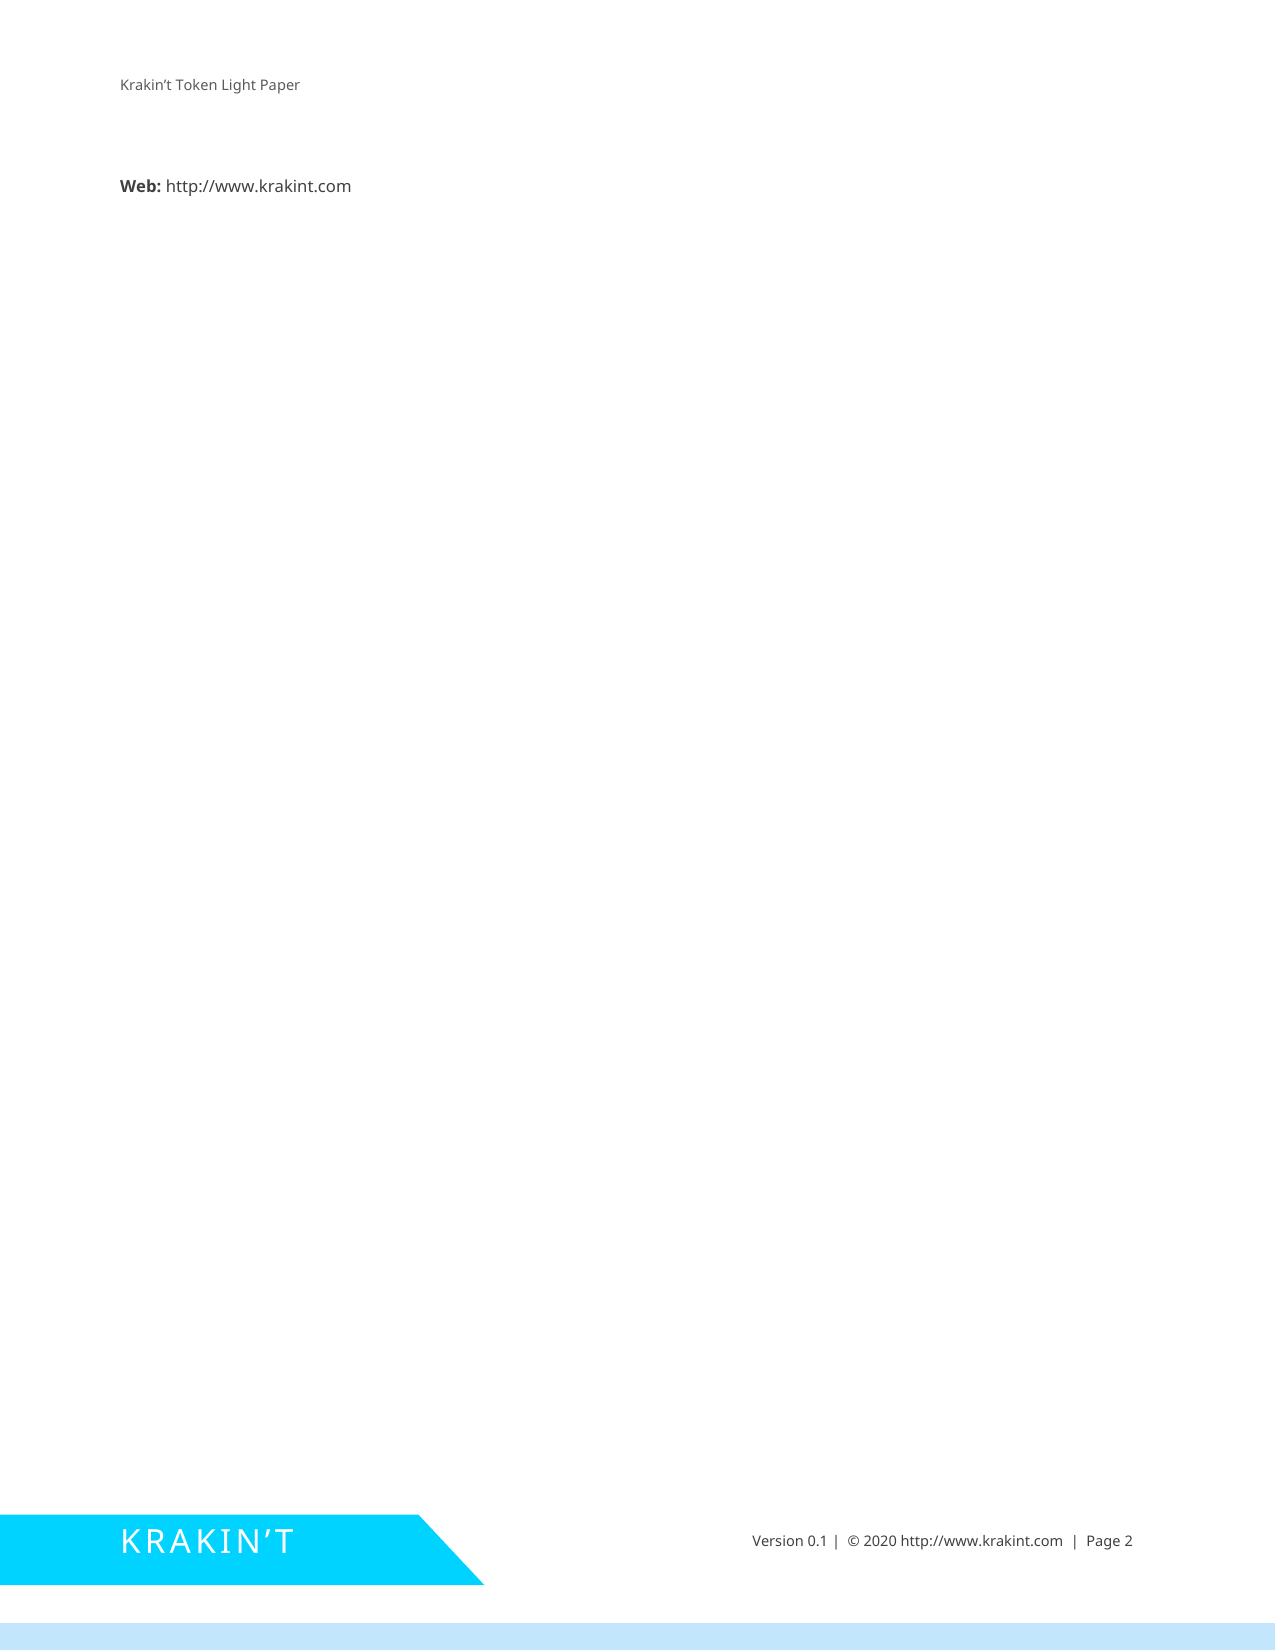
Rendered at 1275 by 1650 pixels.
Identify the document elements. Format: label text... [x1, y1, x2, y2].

text Web: http://www.krakint.com [120, 174, 1155, 197]
picture [0, 1623, 1275, 1650]
